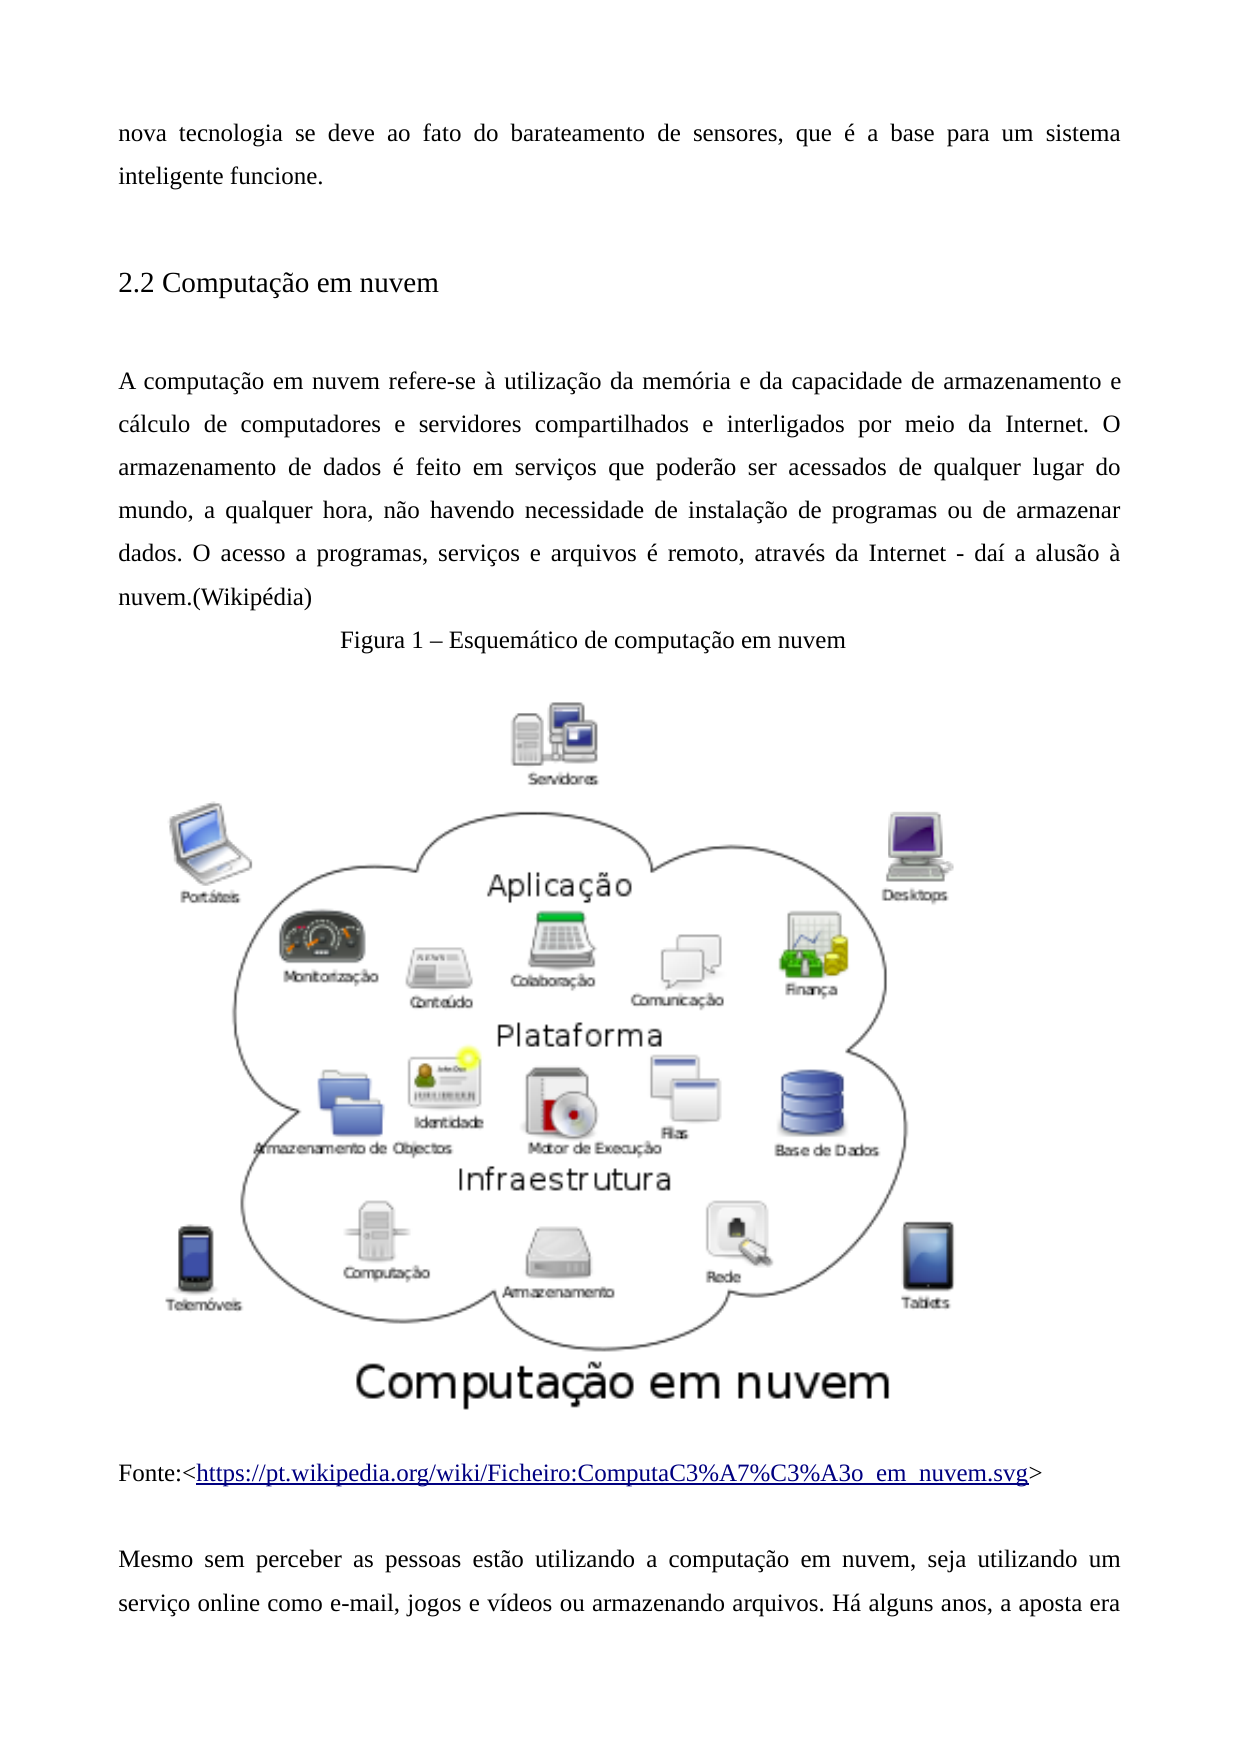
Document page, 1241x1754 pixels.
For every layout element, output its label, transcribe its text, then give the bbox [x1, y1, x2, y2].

text nova tecnologia se deve ao fato do barateamento de sensores, que é a base para um sistema inteligente funcione. [118, 118, 1122, 190]
text Figura 1 – Esquemático de computação em nuvem [118, 625, 1122, 653]
text Fonte:<https://pt.wikipedia.org/wiki/Ficheiro:ComputaC3%A7%C3%A3o_em_nuvem.svg> [118, 668, 1122, 1487]
text A computação em nuvem refere-se à utilização da memória e da capacidade de armazenamento e cálculo de computadores e servidores compartilhados e interligados por meio da Internet. O armazenamento de dados é feito em serviços que poderão ser acessados de qualquer lugar do mundo, a qualquer hora, não havendo necessidade de instalação de programas ou de armazenar dados. O acesso a programas, serviços e arquivos é remoto, através da Internet - daí a alusão à nuvem.(Wikipédia) [118, 366, 1122, 610]
text Mesmo sem perceber as pessoas estão utilizando a computação em nuvem, seja utilizando um serviço online como e-mail, jogos e vídeos ou armazenando arquivos. Há alguns anos, a aposta era [118, 1544, 1122, 1616]
text 2.2 Computação em nuvem [118, 265, 1122, 299]
picture [132, 667, 990, 1444]
